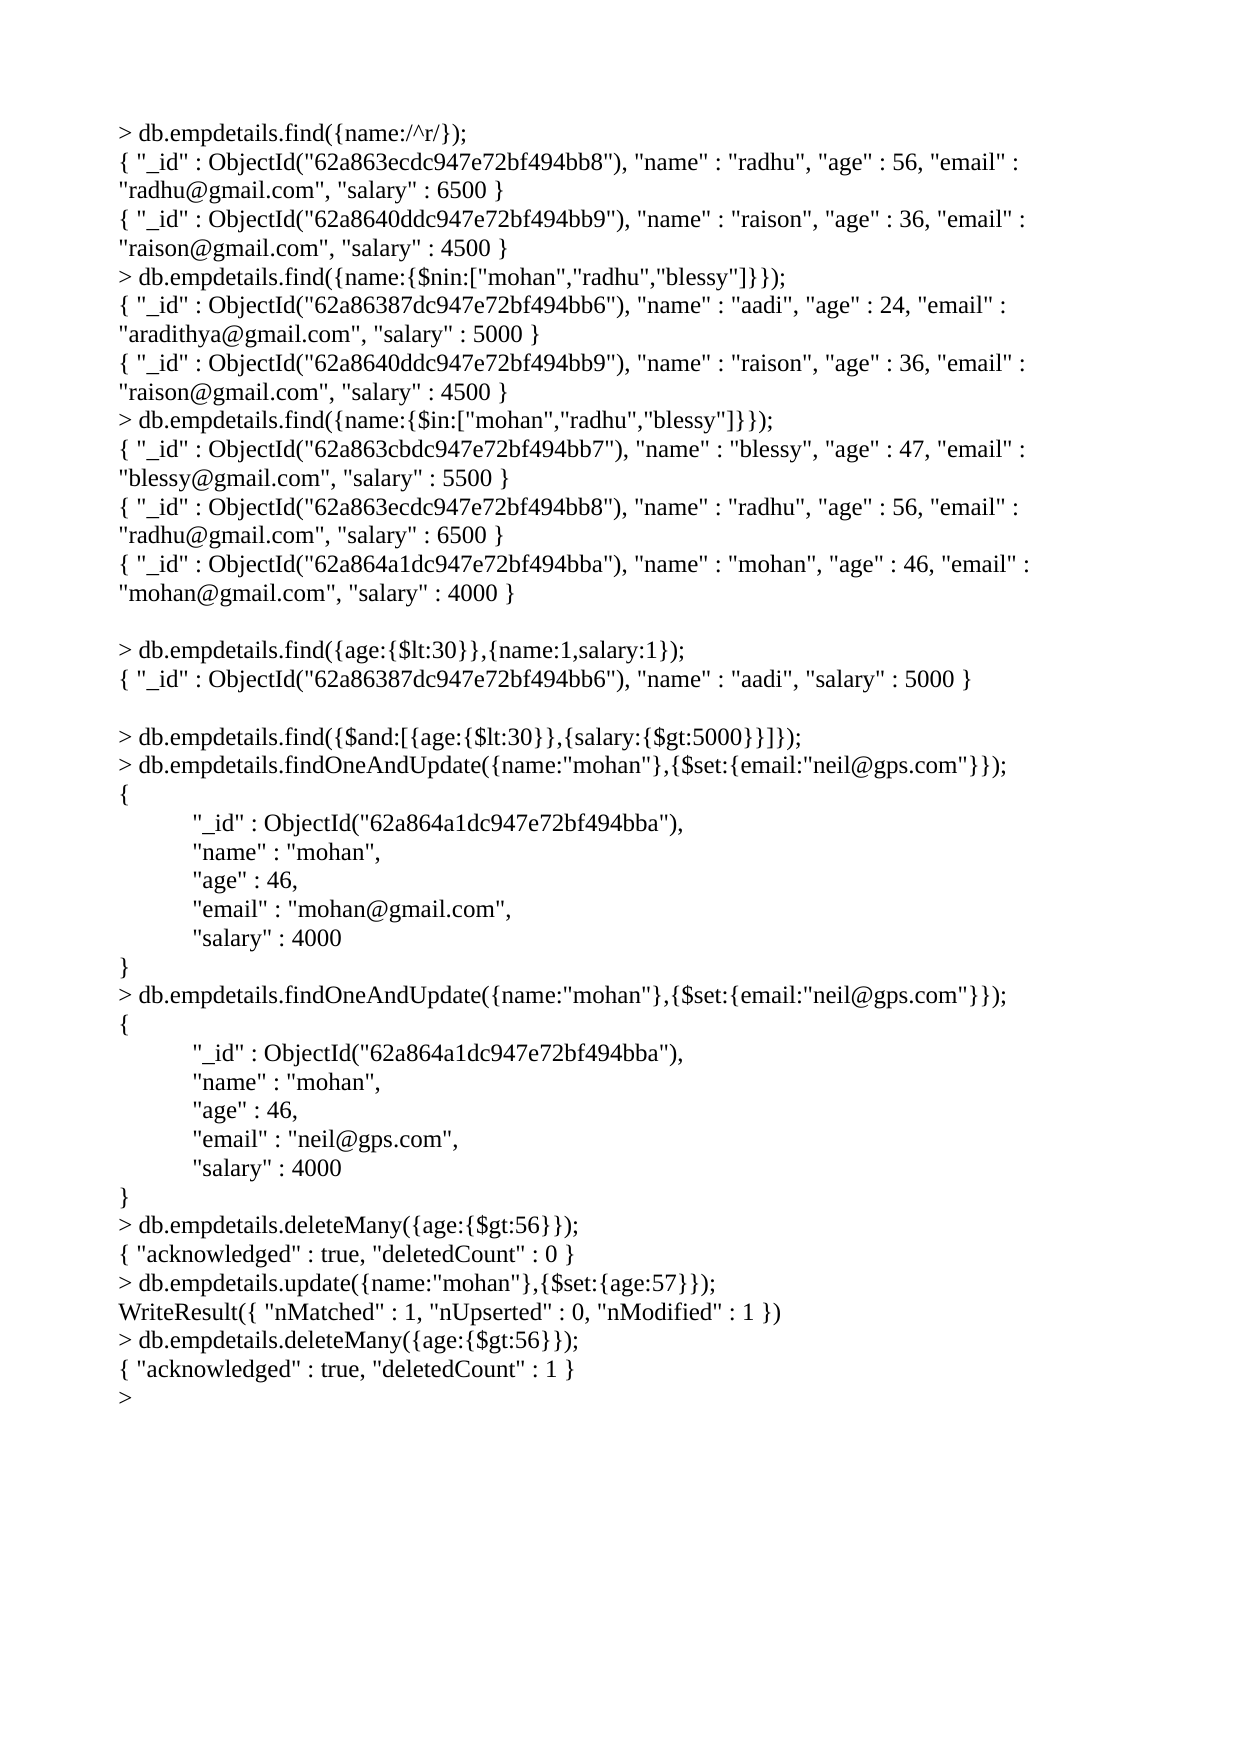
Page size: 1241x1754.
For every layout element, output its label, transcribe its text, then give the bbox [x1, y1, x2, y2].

text > [118, 1383, 1122, 1412]
text { "_id" : ObjectId("62a8640ddc947e72bf494bb9"), "name" : "raison", "age" : 36, "email" : "raison@gmail.com", "salary" : 4500 } [118, 348, 1122, 406]
text > db.empdetails.find({age:{$lt:30}},{name:1,salary:1}); [118, 636, 1122, 664]
text "_id" : ObjectId("62a864a1dc947e72bf494bba"), [118, 1038, 1122, 1067]
text { "_id" : ObjectId("62a863ecdc947e72bf494bb8"), "name" : "radhu", "age" : 56, "email" : "radhu@gmail.com", "salary" : 6500 } [118, 147, 1122, 204]
text "age" : 46, [118, 1096, 1122, 1124]
text { "_id" : ObjectId("62a86387dc947e72bf494bb6"), "name" : "aadi", "salary" : 5000 } [118, 664, 1122, 693]
text > db.empdetails.find({name:{$nin:["mohan","radhu","blessy"]}}); [118, 262, 1122, 291]
text { "_id" : ObjectId("62a863cbdc947e72bf494bb7"), "name" : "blessy", "age" : 47, "email" : "blessy@gmail.com", "salary" : 5500 } [118, 434, 1122, 492]
text > db.empdetails.findOneAndUpdate({name:"mohan"},{$set:{email:"neil@gps.com"}}); [118, 751, 1122, 779]
text } [118, 952, 1122, 981]
text { "_id" : ObjectId("62a864a1dc947e72bf494bba"), "name" : "mohan", "age" : 46, "email" : "mohan@gmail.com", "salary" : 4000 } [118, 549, 1122, 607]
text WriteResult({ "nMatched" : 1, "nUpserted" : 0, "nModified" : 1 }) [118, 1297, 1122, 1326]
text "salary" : 4000 [118, 1153, 1122, 1182]
text { "_id" : ObjectId("62a86387dc947e72bf494bb6"), "name" : "aadi", "age" : 24, "email" : "aradithya@gmail.com", "salary" : 5000 } [118, 291, 1122, 348]
text > db.empdetails.deleteMany({age:{$gt:56}}); [118, 1211, 1122, 1239]
text { "acknowledged" : true, "deletedCount" : 1 } [118, 1354, 1122, 1383]
text { [118, 779, 1122, 808]
text "salary" : 4000 [118, 923, 1122, 952]
text "name" : "mohan", [118, 1067, 1122, 1096]
text "name" : "mohan", [118, 837, 1122, 866]
text { "acknowledged" : true, "deletedCount" : 0 } [118, 1239, 1122, 1268]
text { [118, 1009, 1122, 1038]
text "email" : "mohan@gmail.com", [118, 894, 1122, 923]
text } [118, 1182, 1122, 1211]
text { "_id" : ObjectId("62a8640ddc947e72bf494bb9"), "name" : "raison", "age" : 36, "email" : "raison@gmail.com", "salary" : 4500 } [118, 204, 1122, 262]
text { "_id" : ObjectId("62a863ecdc947e72bf494bb8"), "name" : "radhu", "age" : 56, "email" : "radhu@gmail.com", "salary" : 6500 } [118, 492, 1122, 549]
text "email" : "neil@gps.com", [118, 1124, 1122, 1153]
text "_id" : ObjectId("62a864a1dc947e72bf494bba"), [118, 808, 1122, 837]
text > db.empdetails.findOneAndUpdate({name:"mohan"},{$set:{email:"neil@gps.com"}}); [118, 981, 1122, 1009]
text > db.empdetails.update({name:"mohan"},{$set:{age:57}}); [118, 1268, 1122, 1297]
text > db.empdetails.find({name:{$in:["mohan","radhu","blessy"]}}); [118, 406, 1122, 434]
text > db.empdetails.deleteMany({age:{$gt:56}}); [118, 1326, 1122, 1354]
text "age" : 46, [118, 866, 1122, 894]
text > db.empdetails.find({$and:[{age:{$lt:30}},{salary:{$gt:5000}}]}); [118, 722, 1122, 751]
text > db.empdetails.find({name:/^r/}); [118, 118, 1122, 147]
